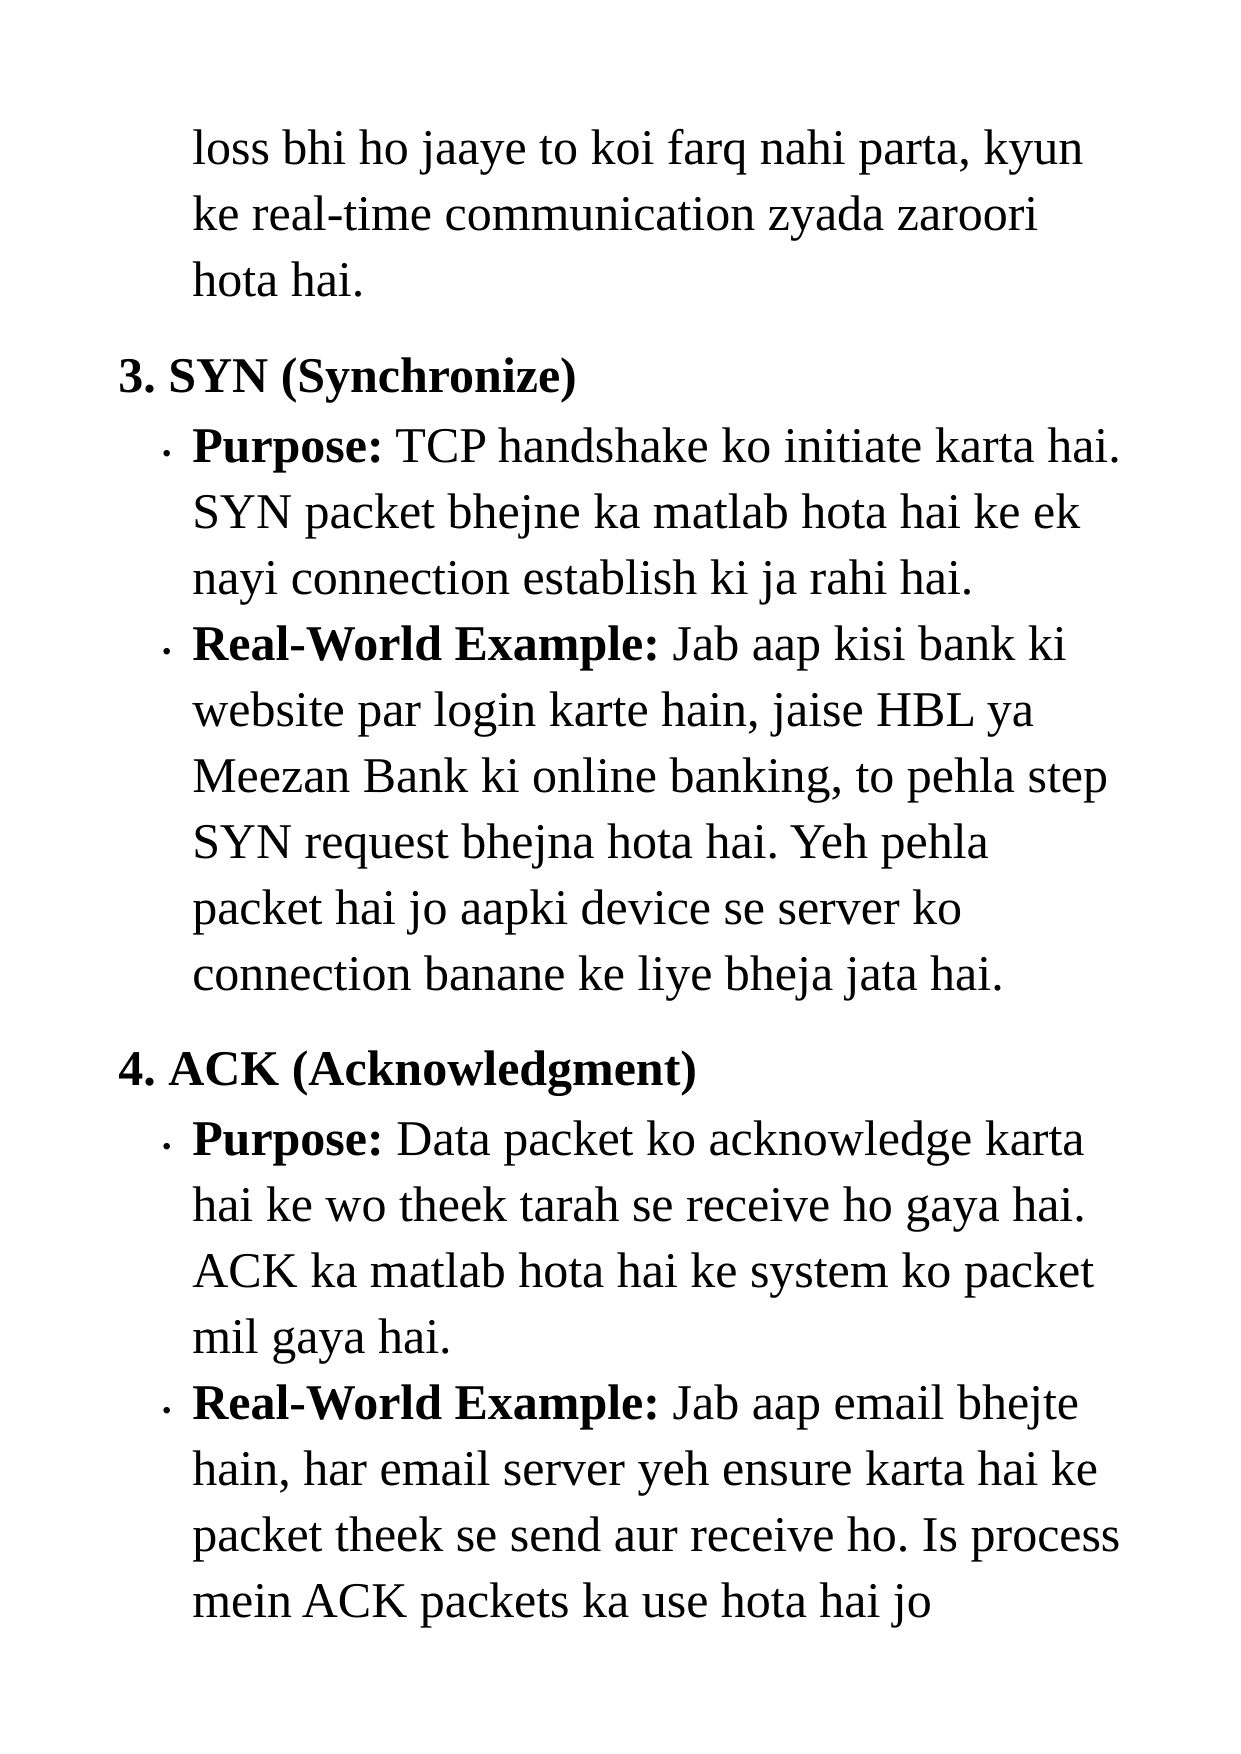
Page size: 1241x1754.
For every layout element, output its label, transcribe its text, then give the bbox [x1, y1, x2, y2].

list Real-World Example: Jab aap email bhejte hain, har email server yeh ensure karta hai ke packet theek se send aur receive ho. Is process mein ACK packets ka use hota hai jo [162, 1373, 1122, 1629]
list Purpose: Data packet ko acknowledge karta hai ke wo theek tarah se receive ho gaya hai. ACK ka matlab hota hai ke system ko packet mil gaya hai. [162, 1109, 1122, 1364]
list Purpose: TCP handshake ko initiate karta hai. SYN packet bhejne ka matlab hota hai ke ek nayi connection establish ki ja rahi hai. [162, 415, 1122, 605]
subtitle 4. ACK (Acknowledgment) [118, 1039, 1122, 1096]
list Real-World Example: Jab aap kisi bank ki website par login karte hain, jaise HBL ya Meezan Bank ki online banking, to pehla step SYN request bhejna hota hai. Yeh pehla packet hai jo aapki device se server ko connection banane ke liye bheja jata hai. [162, 613, 1122, 1001]
list loss bhi ho jaaye to koi farq nahi parta, kyun ke real-time communication zyada zaroori hota hai. [162, 118, 1122, 308]
subtitle 3. SYN (Synchronize) [118, 345, 1122, 403]
